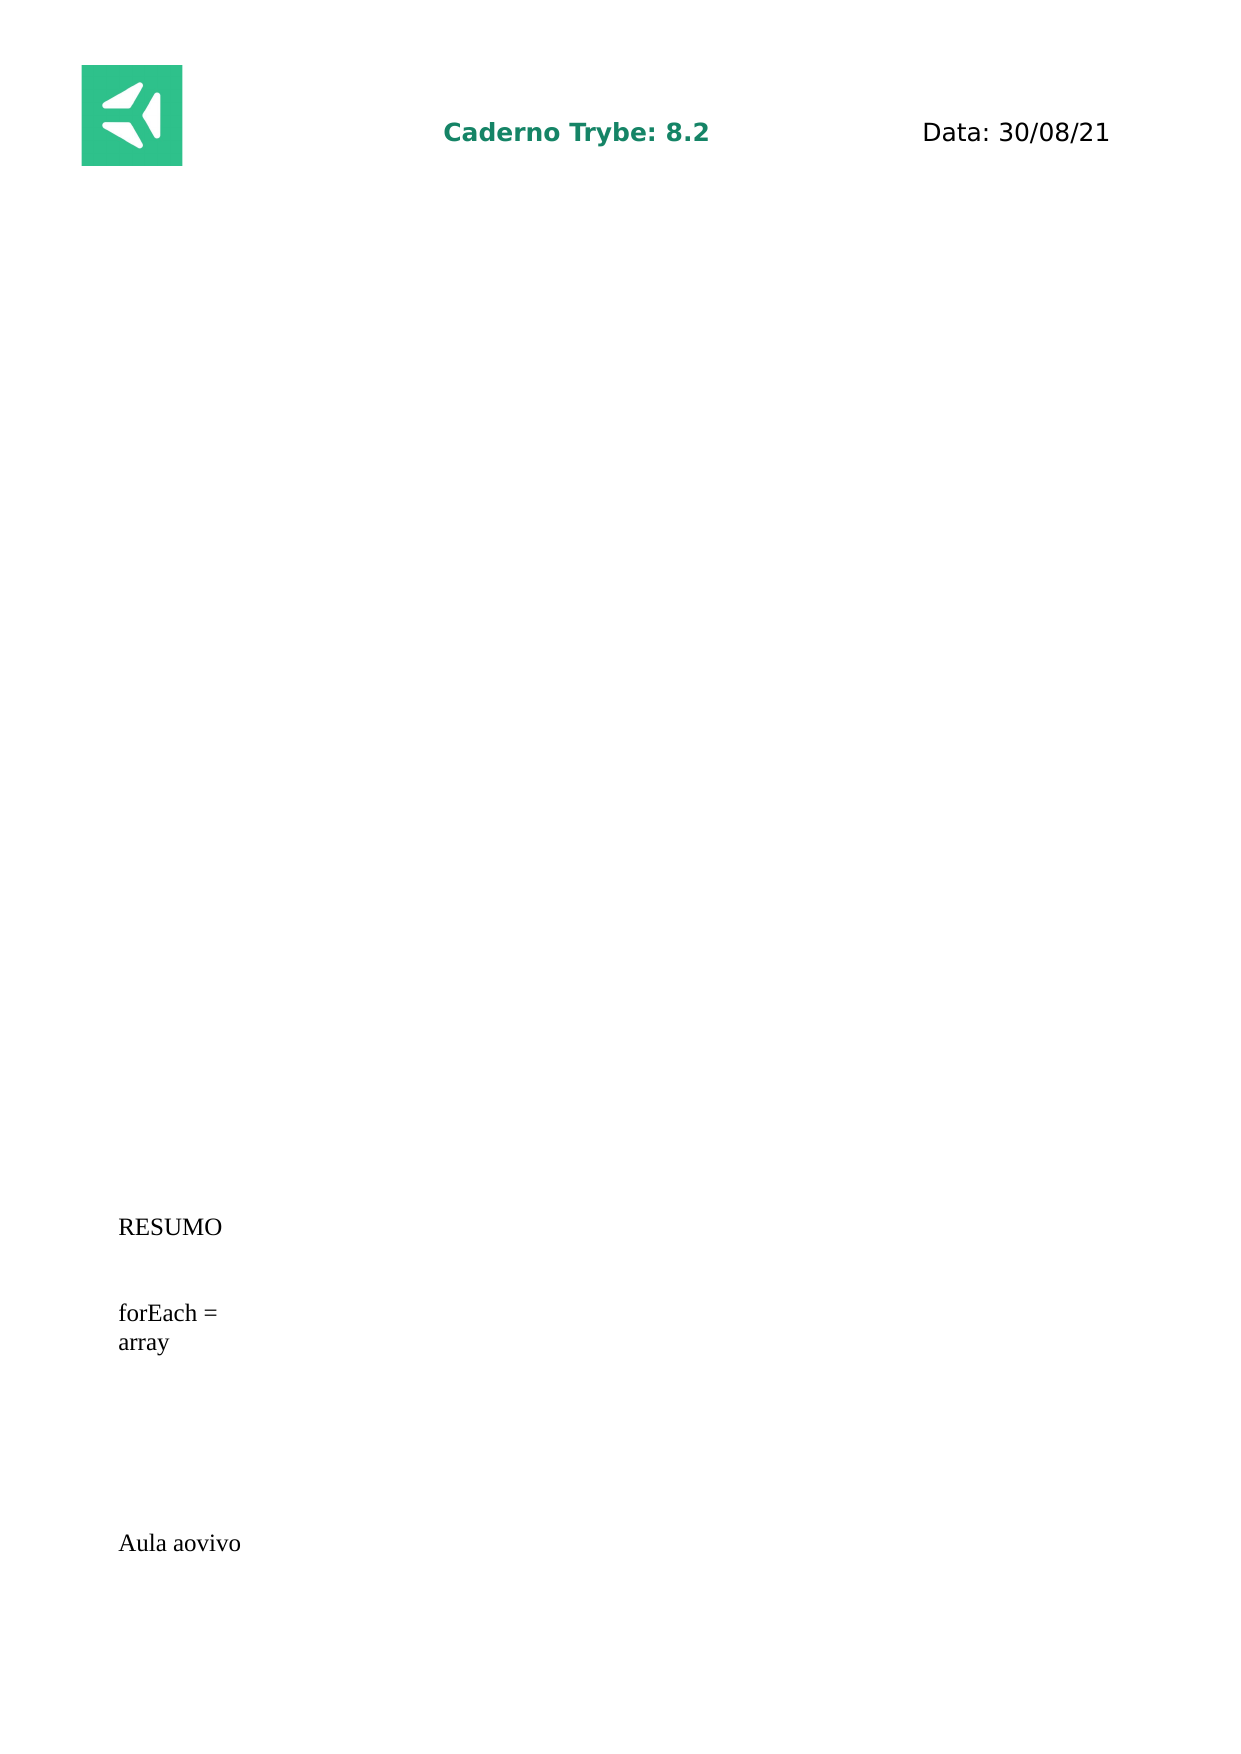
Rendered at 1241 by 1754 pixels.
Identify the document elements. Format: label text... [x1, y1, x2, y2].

picture [81, 65, 183, 166]
text array [118, 1327, 1122, 1356]
text RESUMO [118, 1212, 1122, 1241]
text forEach = [118, 1298, 1122, 1327]
text Aula aovivo [118, 1528, 1122, 1557]
